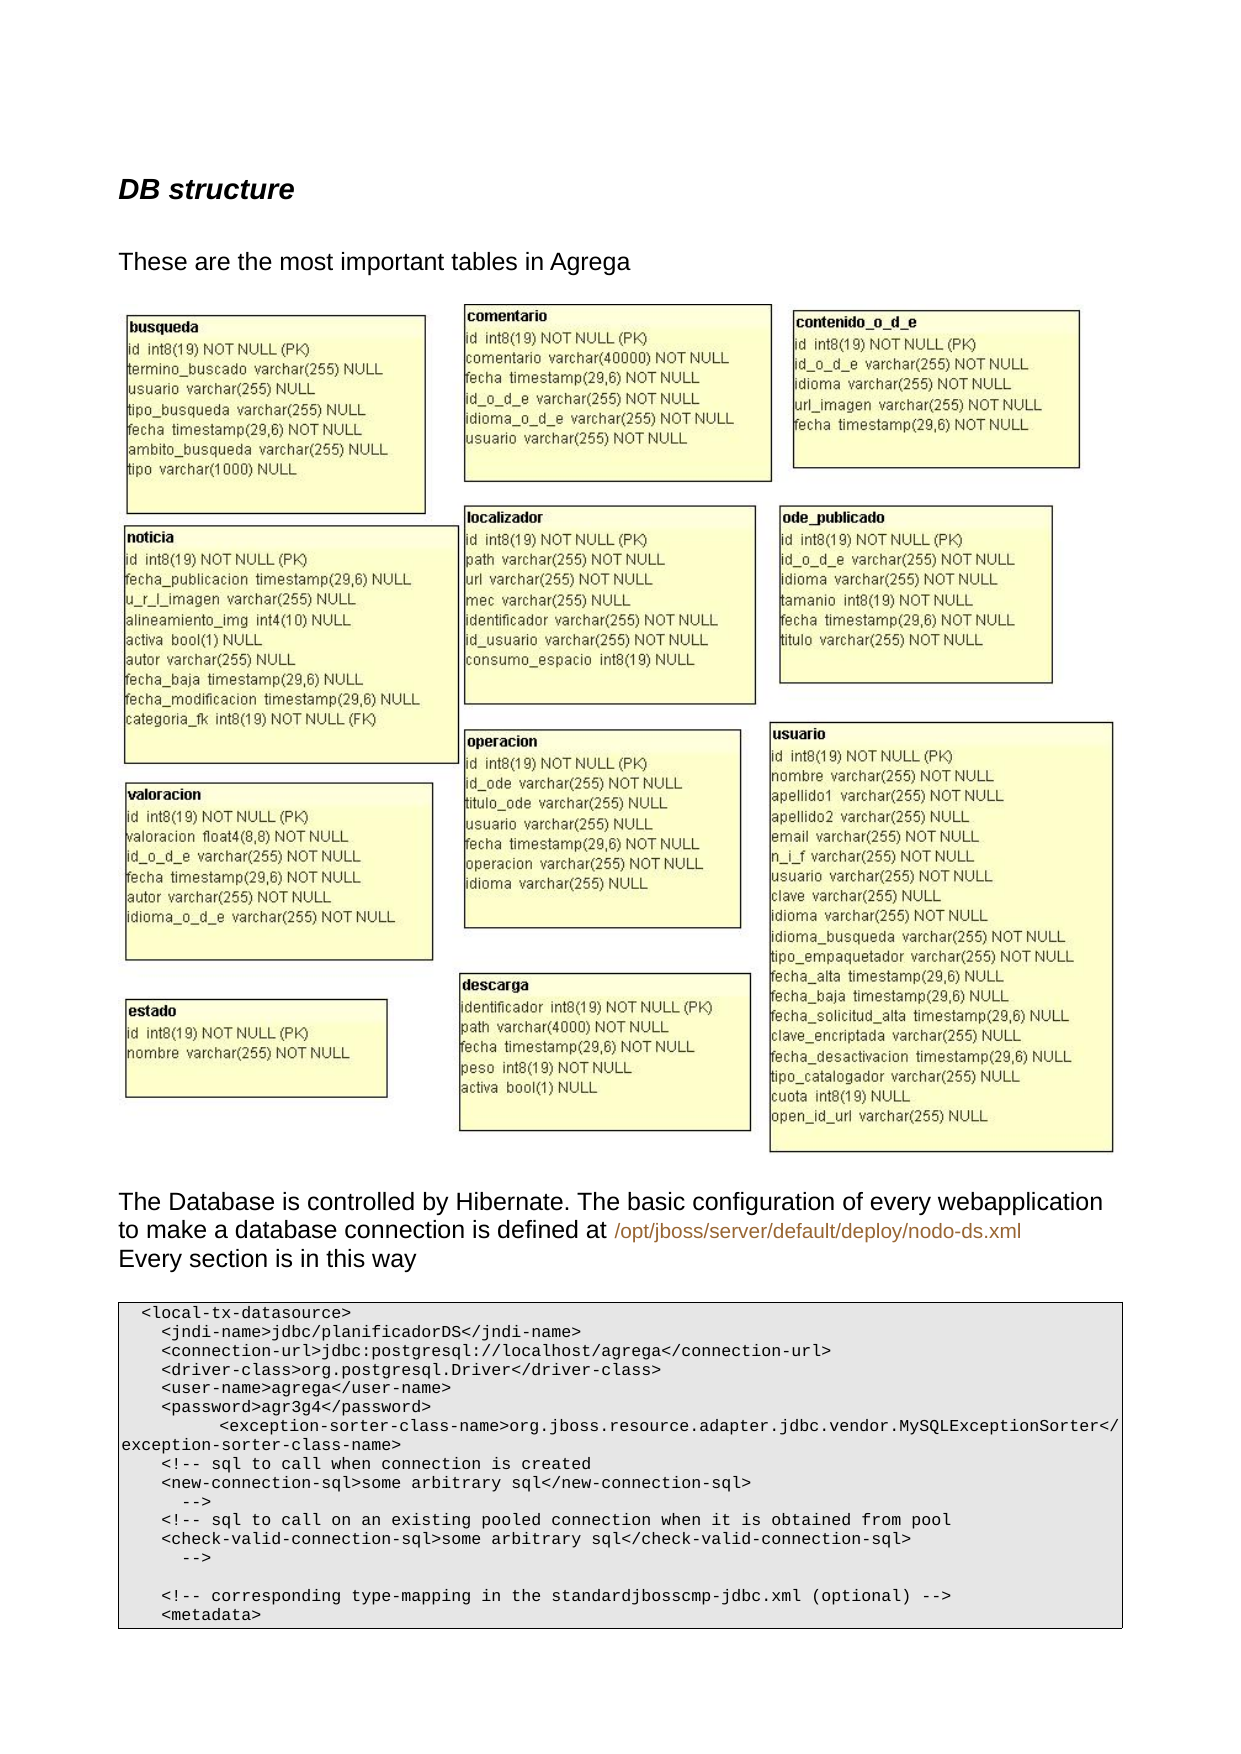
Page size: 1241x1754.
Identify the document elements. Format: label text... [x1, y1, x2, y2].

text <user-name>agrega</user-name> [119, 1377, 1122, 1396]
text These are the most important tables in Agrega [118, 247, 1122, 275]
text <local-tx-datasource> [119, 1303, 1122, 1320]
text --> [119, 1490, 1122, 1509]
text <driver-class>org.postgresql.Driver</driver-class> [119, 1358, 1122, 1377]
text Every section is in this way [44, 1244, 1122, 1273]
text --> [119, 1547, 1122, 1566]
text <check-valid-connection-sql>some arbitrary sql</check-valid-connection-sql> [119, 1528, 1122, 1547]
text to make a database connection is defined at /opt/jboss/server/default/deploy/nodo-ds.xml [44, 1215, 1122, 1244]
text <jndi-name>jdbc/planificadorDS</jndi-name> [119, 1320, 1122, 1339]
text <password>agr3g4</password> [119, 1396, 1122, 1415]
text <!-- corresponding type-mapping in the standardjbosscmp-jdbc.xml (optional) --> [119, 1584, 1122, 1603]
text The Database is controlled by Hibernate. The basic configuration of every webapplication [44, 1186, 1122, 1215]
subtitle DB structure [118, 172, 1122, 205]
text <exception-sorter-class-name>org.jboss.resource.adapter.jdbc.vendor.MySQLExceptionSorter</exception-sorter-class-name> [119, 1415, 1122, 1452]
text <connection-url>jdbc:postgresql://localhost/agrega</connection-url> [119, 1339, 1122, 1358]
text <!-- sql to call when connection is created [119, 1452, 1122, 1471]
text <new-connection-sql>some arbitrary sql</new-connection-sql> [119, 1471, 1122, 1490]
text <!-- sql to call on an existing pooled connection when it is obtained from pool [119, 1509, 1122, 1528]
text <metadata> [119, 1603, 1122, 1628]
